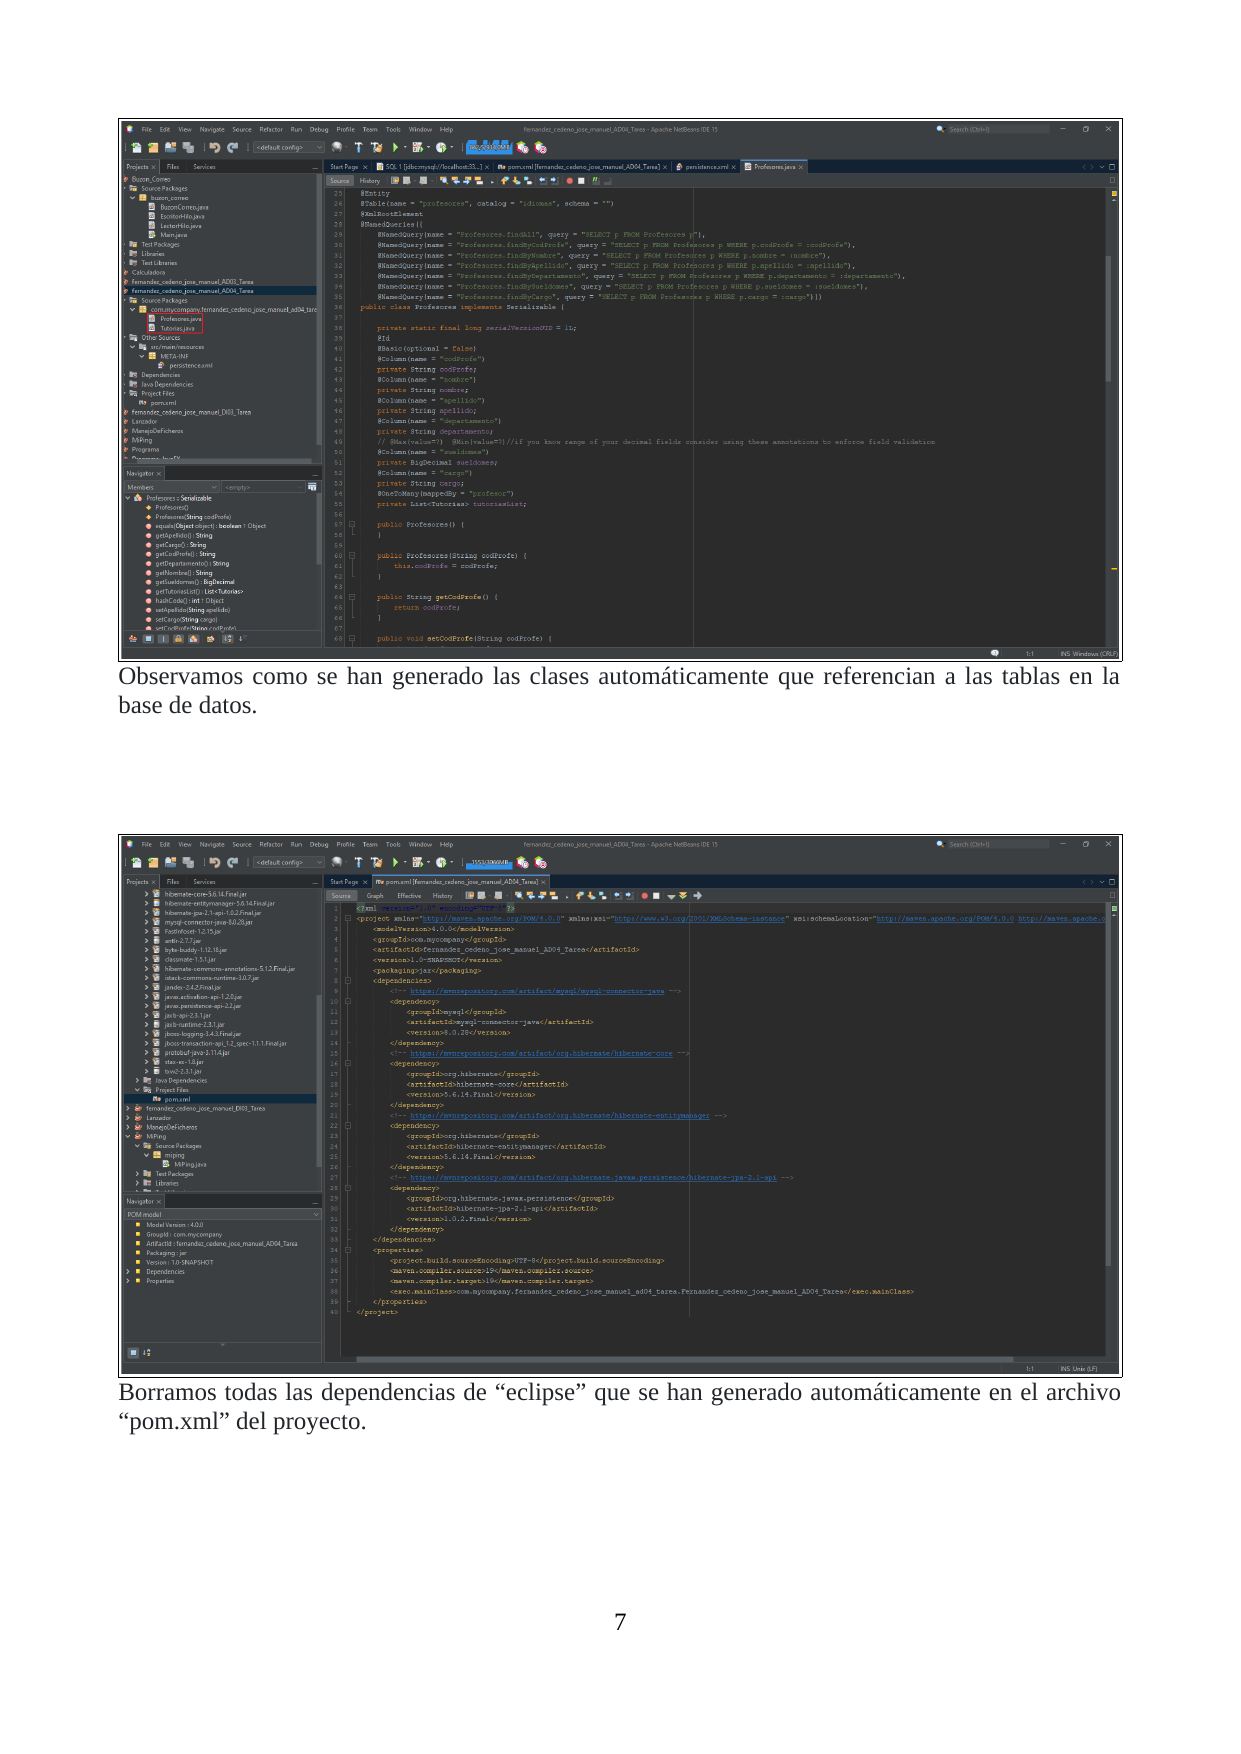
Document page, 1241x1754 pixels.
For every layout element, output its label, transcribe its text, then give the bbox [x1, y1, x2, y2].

picture [121, 121, 1119, 659]
text Borramos todas las dependencias de “eclipse” que se han generado automáticamente en el archivo “pom.xml” del proyecto. [118, 1378, 1122, 1434]
text [119, 119, 1122, 661]
text [119, 835, 1122, 1377]
text Observamos como se han generado las clases automáticamente que referencian a las tablas en la base de datos. [118, 662, 1122, 719]
picture [121, 836, 1119, 1374]
